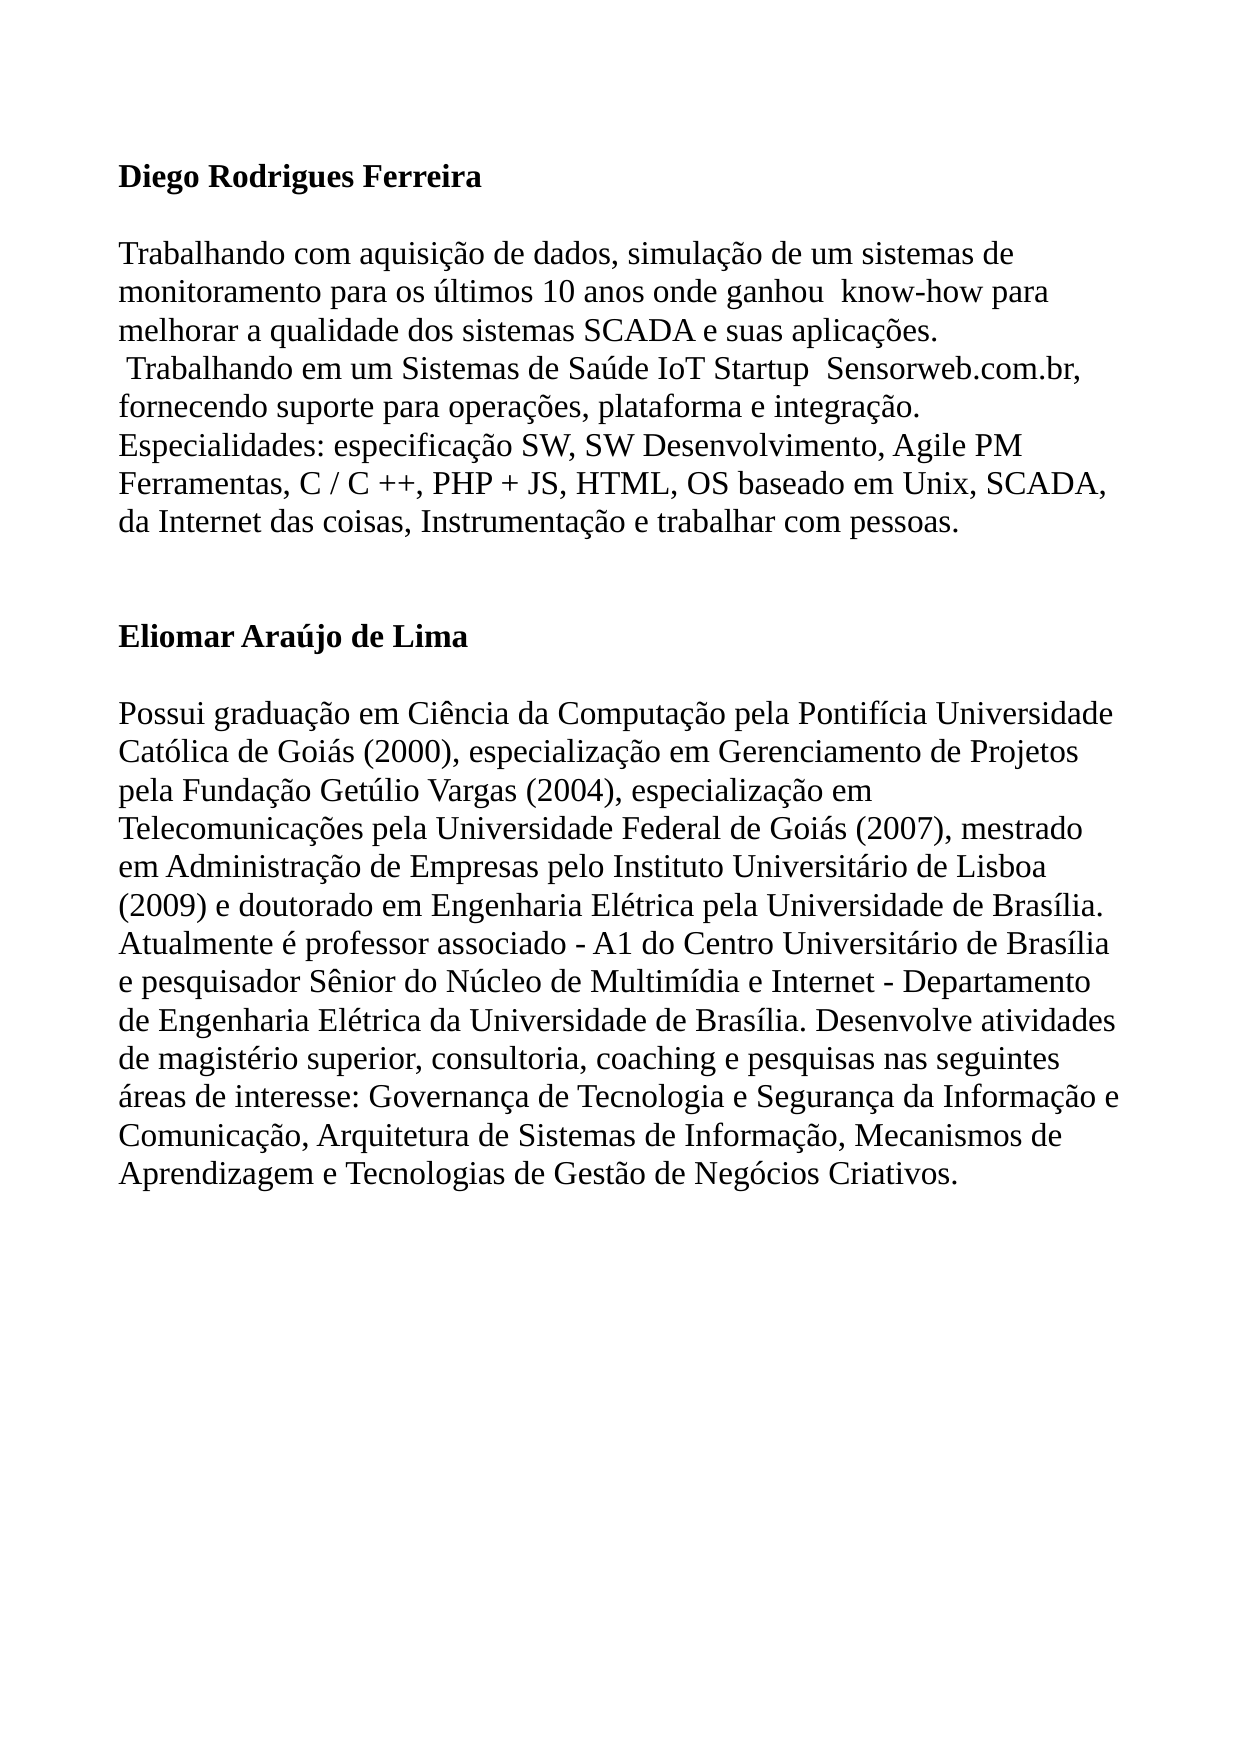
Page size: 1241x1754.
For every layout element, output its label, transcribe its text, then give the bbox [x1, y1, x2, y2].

text Especialidades: especificação SW, SW Desenvolvimento, Agile PM Ferramentas, C / C ++, PHP + JS, HTML, OS baseado em Unix, SCADA, da Internet das coisas, Instrumentação e trabalhar com pessoas. [118, 425, 1122, 540]
text Trabalhando com aquisição de dados, simulação de um sistemas de monitoramento para os últimos 10 anos onde ganhou know-how para melhorar a qualidade dos sistemas SCADA e suas aplicações. [118, 233, 1122, 348]
text Diego Rodrigues Ferreira [118, 156, 1122, 195]
text Possui graduação em Ciência da Computação pela Pontifícia Universidade Católica de Goiás (2000), especialização em Gerenciamento de Projetos pela Fundação Getúlio Vargas (2004), especialização em Telecomunicações pela Universidade Federal de Goiás (2007), mestrado em Administração de Empresas pelo Instituto Universitário de Lisboa (2009) e doutorado em Engenharia Elétrica pela Universidade de Brasília. Atualmente é professor associado - A1 do Centro Universitário de Brasília e pesquisador Sênior do Núcleo de Multimídia e Internet - Departamento de Engenharia Elétrica da Universidade de Brasília. Desenvolve atividades de magistério superior, consultoria, coaching e pesquisas nas seguintes áreas de interesse: Governança de Tecnologia e Segurança da Informação e Comunicação, Arquitetura de Sistemas de Informação, Mecanismos de Aprendizagem e Tecnologias de Gestão de Negócios Criativos. [118, 693, 1122, 1191]
text Trabalhando em um Sistemas de Saúde IoT Startup Sensorweb.com.br, fornecendo suporte para operações, plataforma e integração. [118, 348, 1122, 425]
text Eliomar Araújo de Lima [118, 616, 1122, 655]
